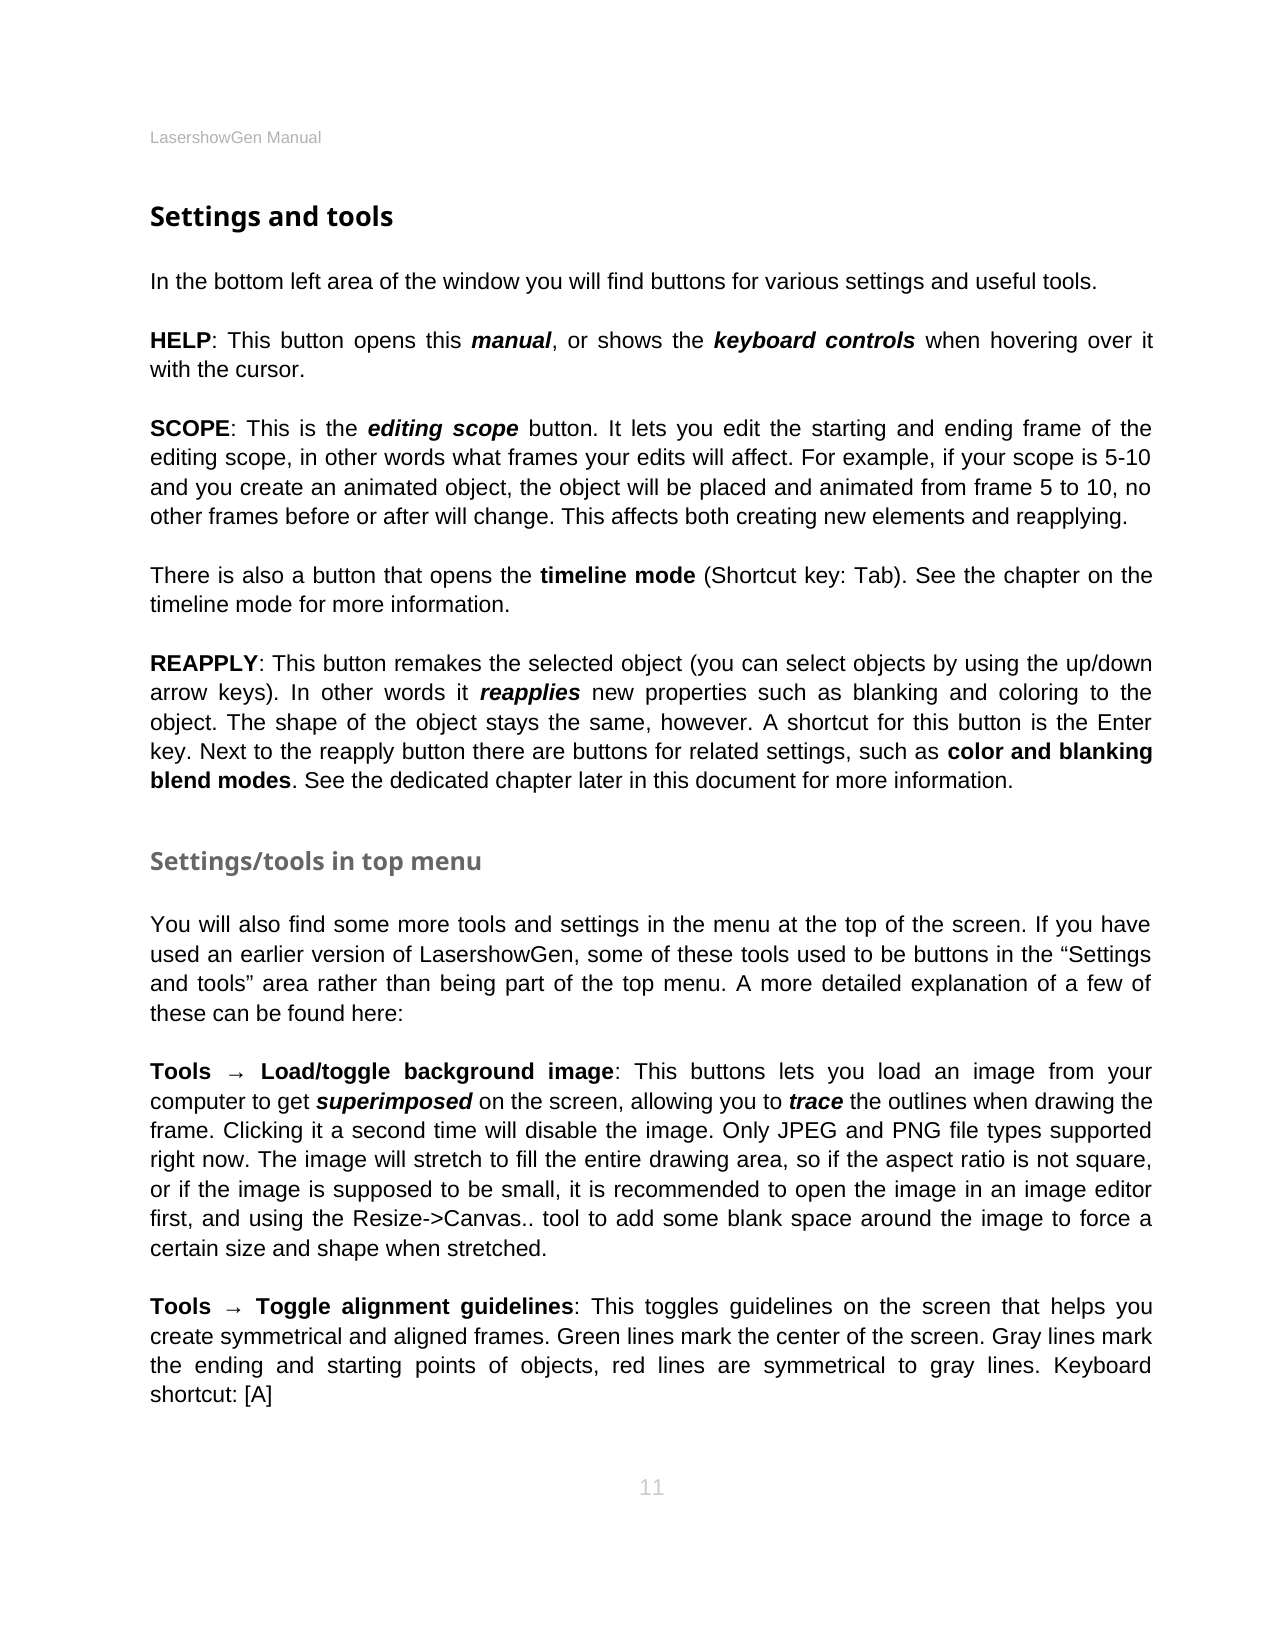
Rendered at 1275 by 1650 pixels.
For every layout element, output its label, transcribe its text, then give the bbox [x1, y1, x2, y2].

text You will also find some more tools and settings in the menu at the top of the screen. If you have used an earlier version of LasershowGen, some of these tools used to be buttons in the “Settings and tools” area rather than being part of the top menu. A more detailed explanation of a few of these can be found here: [150, 912, 1153, 1026]
subtitle Settings and tools [150, 197, 1153, 234]
subtitle Settings/tools in top menu [150, 844, 1153, 878]
text In the bottom left area of the window you will find buttons for various settings and useful tools. [150, 239, 1153, 294]
text Tools → Load/toggle background image: This buttons lets you load an image from your computer to get superimposed on the screen, allowing you to trace the outlines when drawing the frame. Clicking it a second time will disable the image. Only JPEG and PNG file types supported right now. The image will stretch to fill the entire drawing area, so if the aspect ratio is not square, or if the image is supposed to be small, it is recommended to open the image in an image editor first, and using the Resize->Canvas.. tool to add some blank space around the image to force a certain size and shape when stretched. [150, 1059, 1153, 1261]
text REAPPLY: This button remakes the selected object (you can select objects by using the up/down arrow keys). In other words it reapplies new properties such as blanking and coloring to the object. The shape of the object stays the same, however. A shortcut for this button is the Enter key. Next to the reapply button there are buttons for related settings, such as color and blanking blend modes. See the dedicated chapter later in this document for more information. [150, 651, 1153, 794]
text Tools → Toggle alignment guidelines: This toggles guidelines on the screen that helps you create symmetrical and aligned frames. Green lines mark the center of the screen. Gray lines mark the ending and starting points of objects, red lines are symmetrical to gray lines. Keyboard shortcut: [A] [150, 1294, 1153, 1408]
text HELP: This button opens this manual, or shows the keyboard controls when hovering over it with the cursor. [150, 328, 1153, 383]
text SCOPE: This is the editing scope button. It lets you edit the starting and ending frame of the editing scope, in other words what frames your edits will affect. For example, if your scope is 5-10 and you create an animated object, the object will be placed and animated from frame 5 to 10, no other frames before or after will change. This affects both creating new elements and reapplying. [150, 416, 1153, 529]
text There is also a button that opens the timeline mode (Shortcut key: Tab). See the chapter on the timeline mode for more information. [150, 563, 1153, 618]
